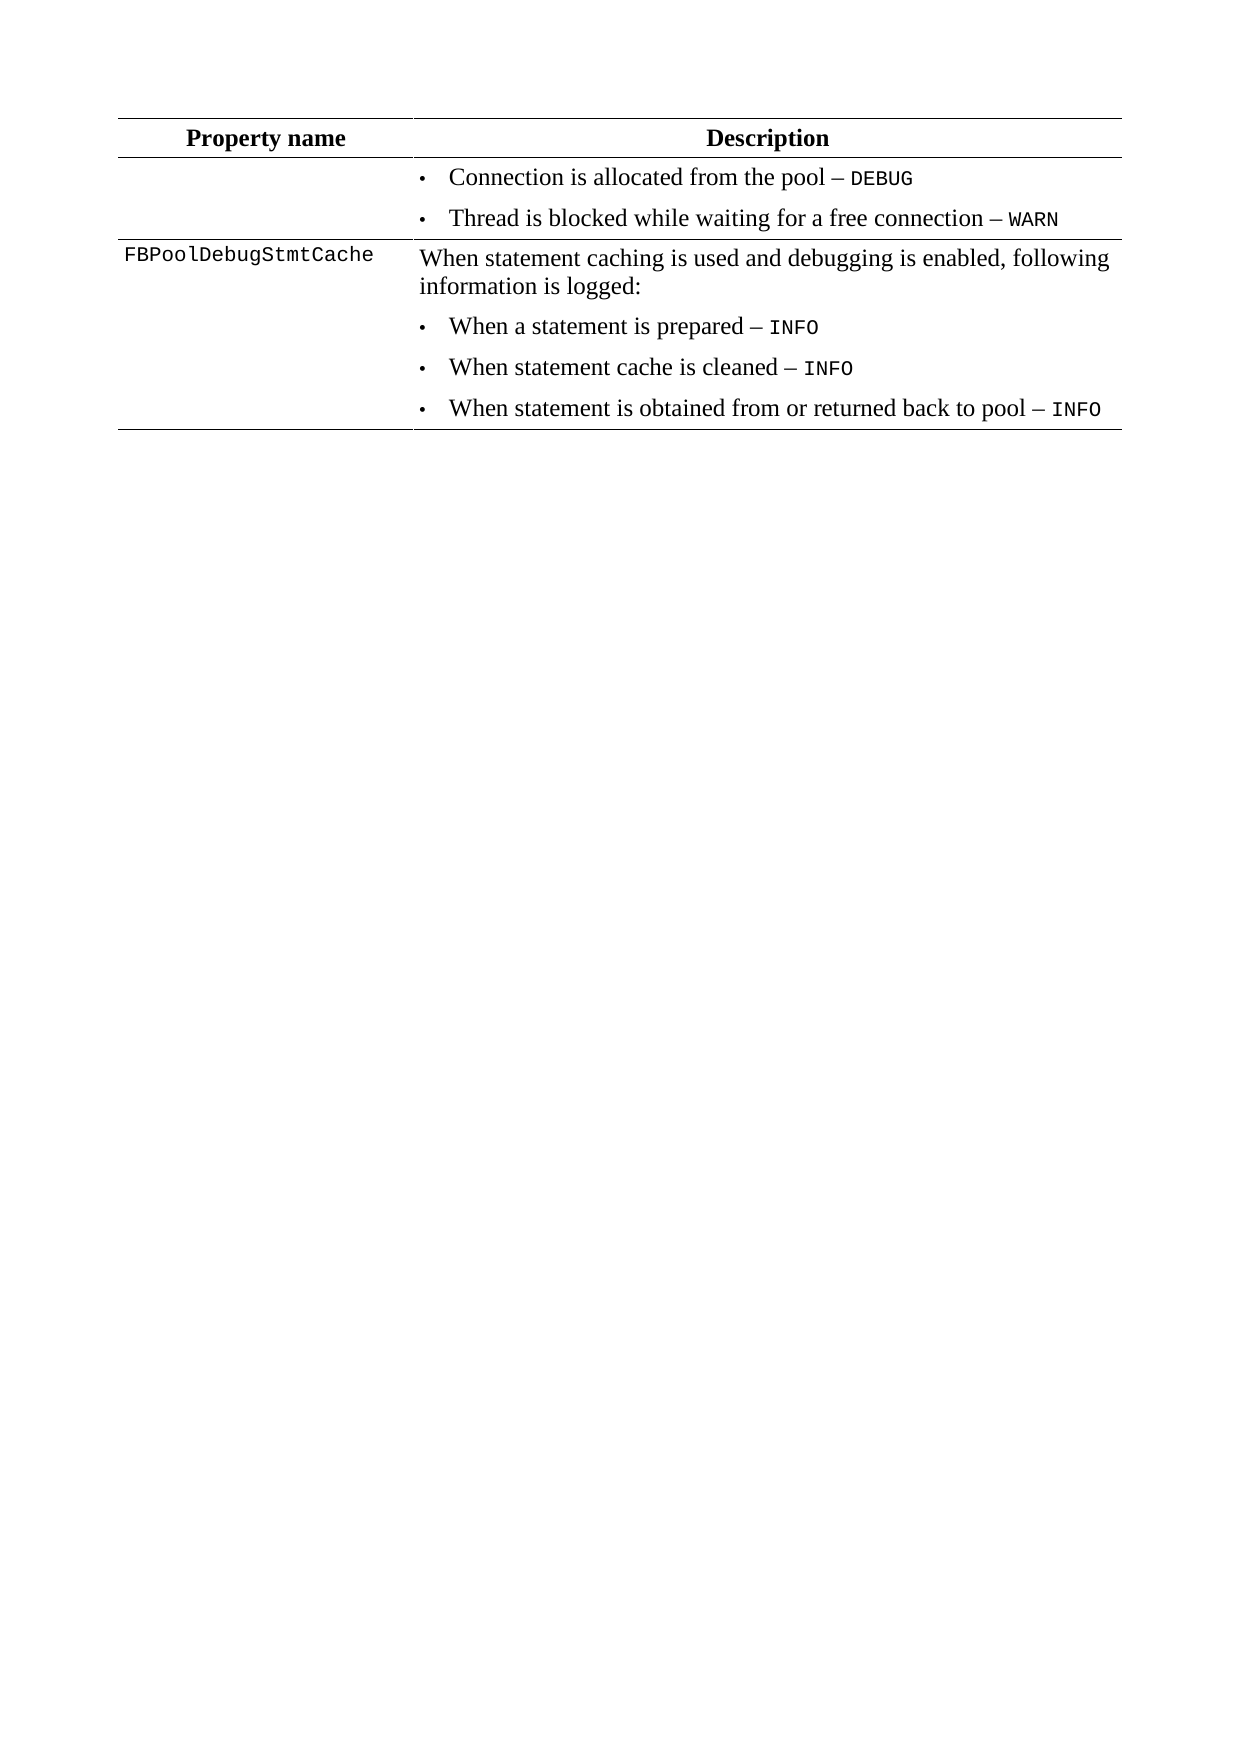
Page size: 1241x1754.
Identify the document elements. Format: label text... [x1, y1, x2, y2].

table_cell Enables logging of the thread stack trace when debugging is enabled and: Connection is allocated from the pool – DEBUG Thread is blocked while waiting for a free connection – WARN [414, 158, 1122, 239]
table_header Description [414, 119, 1122, 157]
table_cell When statement caching is used and debugging is enabled, following information is logged: When a statement is prepared – INFO When statement cache is cleaned – INFO When statement is obtained from or returned back to pool – INFO [414, 240, 1122, 429]
table_header Property name [118, 119, 413, 157]
table_cell [118, 158, 413, 239]
table_cell FBPoolDebugStmtCache [118, 240, 413, 429]
